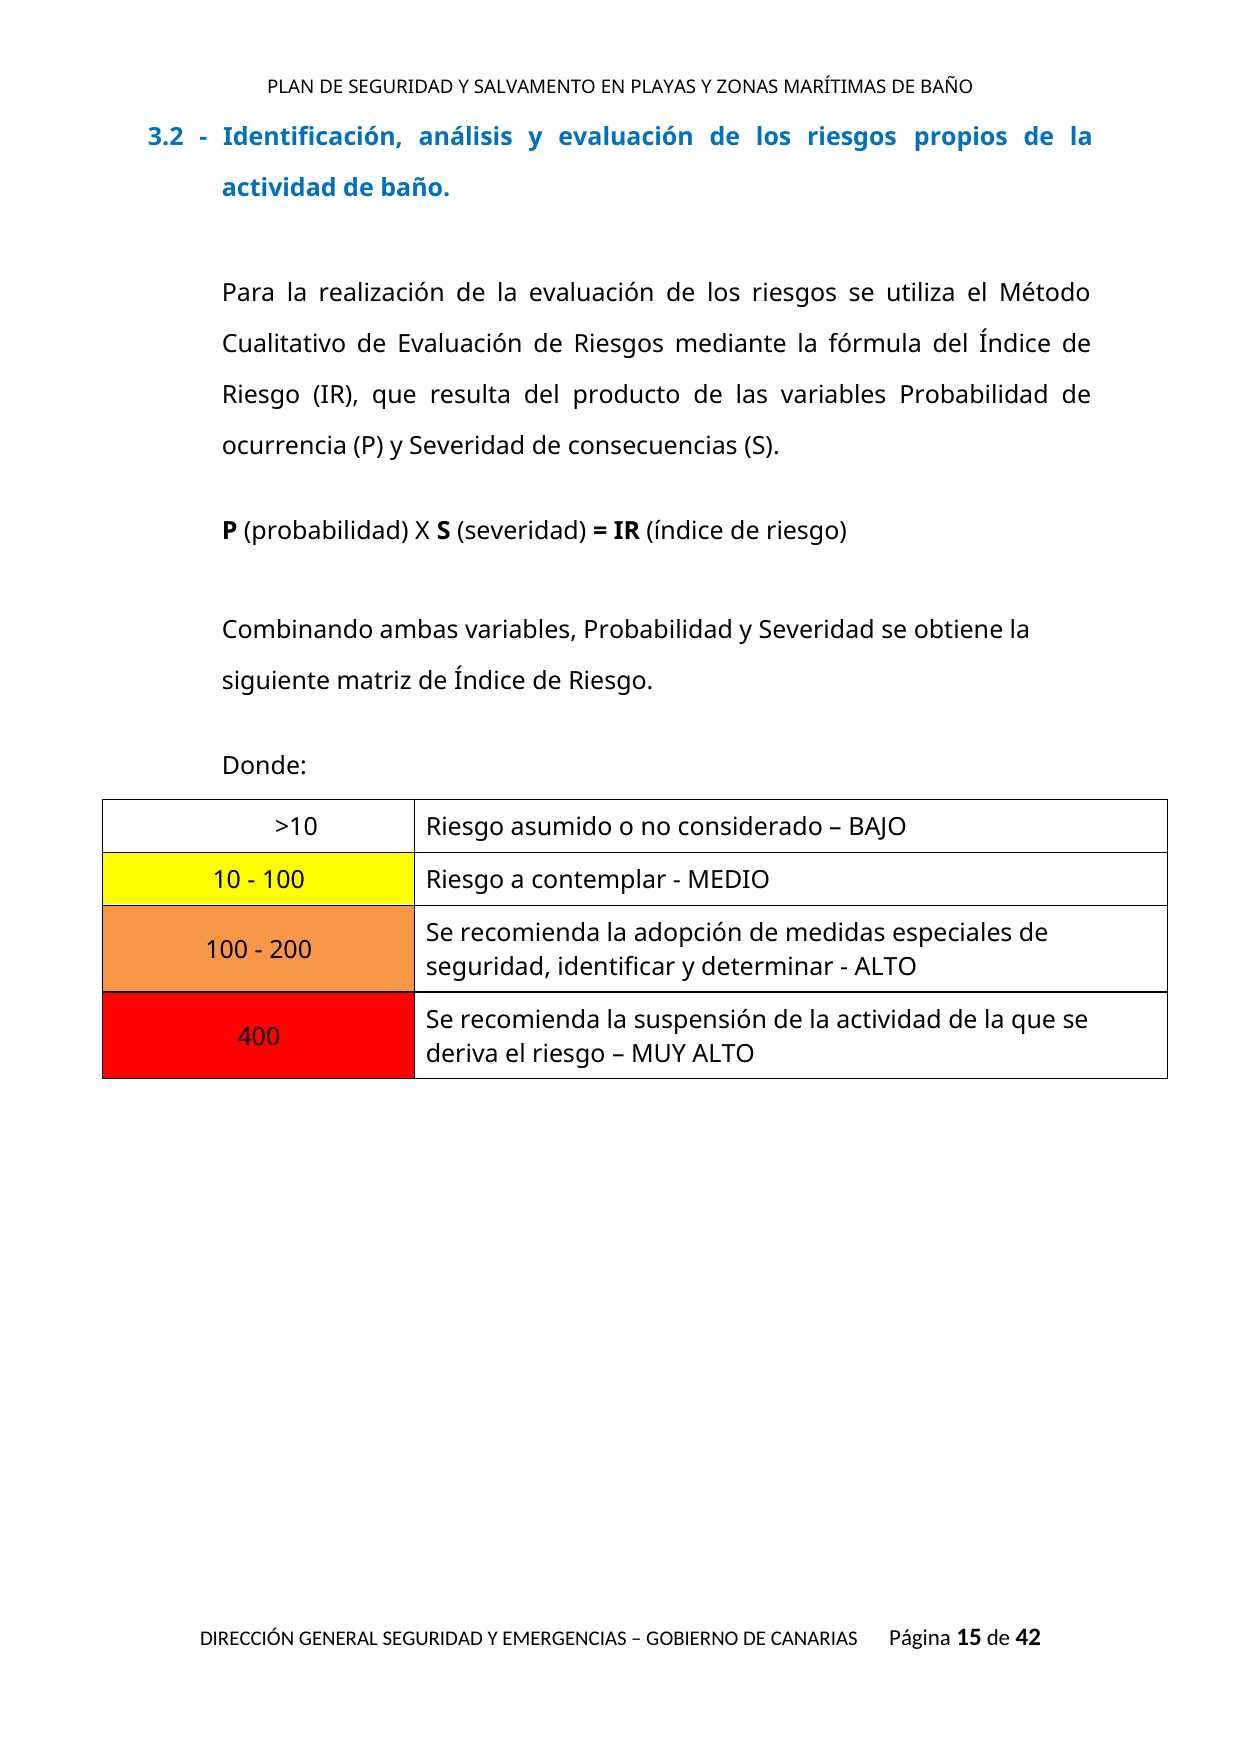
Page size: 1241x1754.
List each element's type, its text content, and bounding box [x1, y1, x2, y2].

subtitle 3.2 - Identificación, análisis y evaluación de los riesgos propios de la actividad de baño. [148, 118, 1092, 203]
table_header >10 [103, 800, 414, 852]
table_cell Riesgo a contemplar - MEDIO [415, 853, 1167, 904]
table_cell 100 - 200 [103, 906, 414, 991]
text Combinando ambas variables, Probabilidad y Severidad se obtiene la siguiente matriz de Índice de Riesgo. [222, 612, 1092, 697]
table_header Riesgo asumido o no considerado – BAJO [415, 800, 1167, 852]
table_cell Se recomienda la adopción de medidas especiales de seguridad, identificar y determinar - ALTO [415, 906, 1167, 991]
text Donde: [148, 748, 1092, 782]
table_cell 10 - 100 [103, 853, 414, 904]
table_cell 400 [103, 993, 414, 1078]
table_cell Se recomienda la suspensión de la actividad de la que se deriva el riesgo – MUY ALTO [415, 993, 1167, 1078]
text Para la realización de la evaluación de los riesgos se utiliza el Método Cualitativo de Evaluación de Riesgos mediante la fórmula del Índice de Riesgo (IR), que resulta del producto de las variables Probabilidad de ocurrencia (P) y Severidad de consecuencias (S). [222, 274, 1092, 461]
text P (probabilidad) X S (severidad) = IR (índice de riesgo) [222, 512, 1092, 546]
